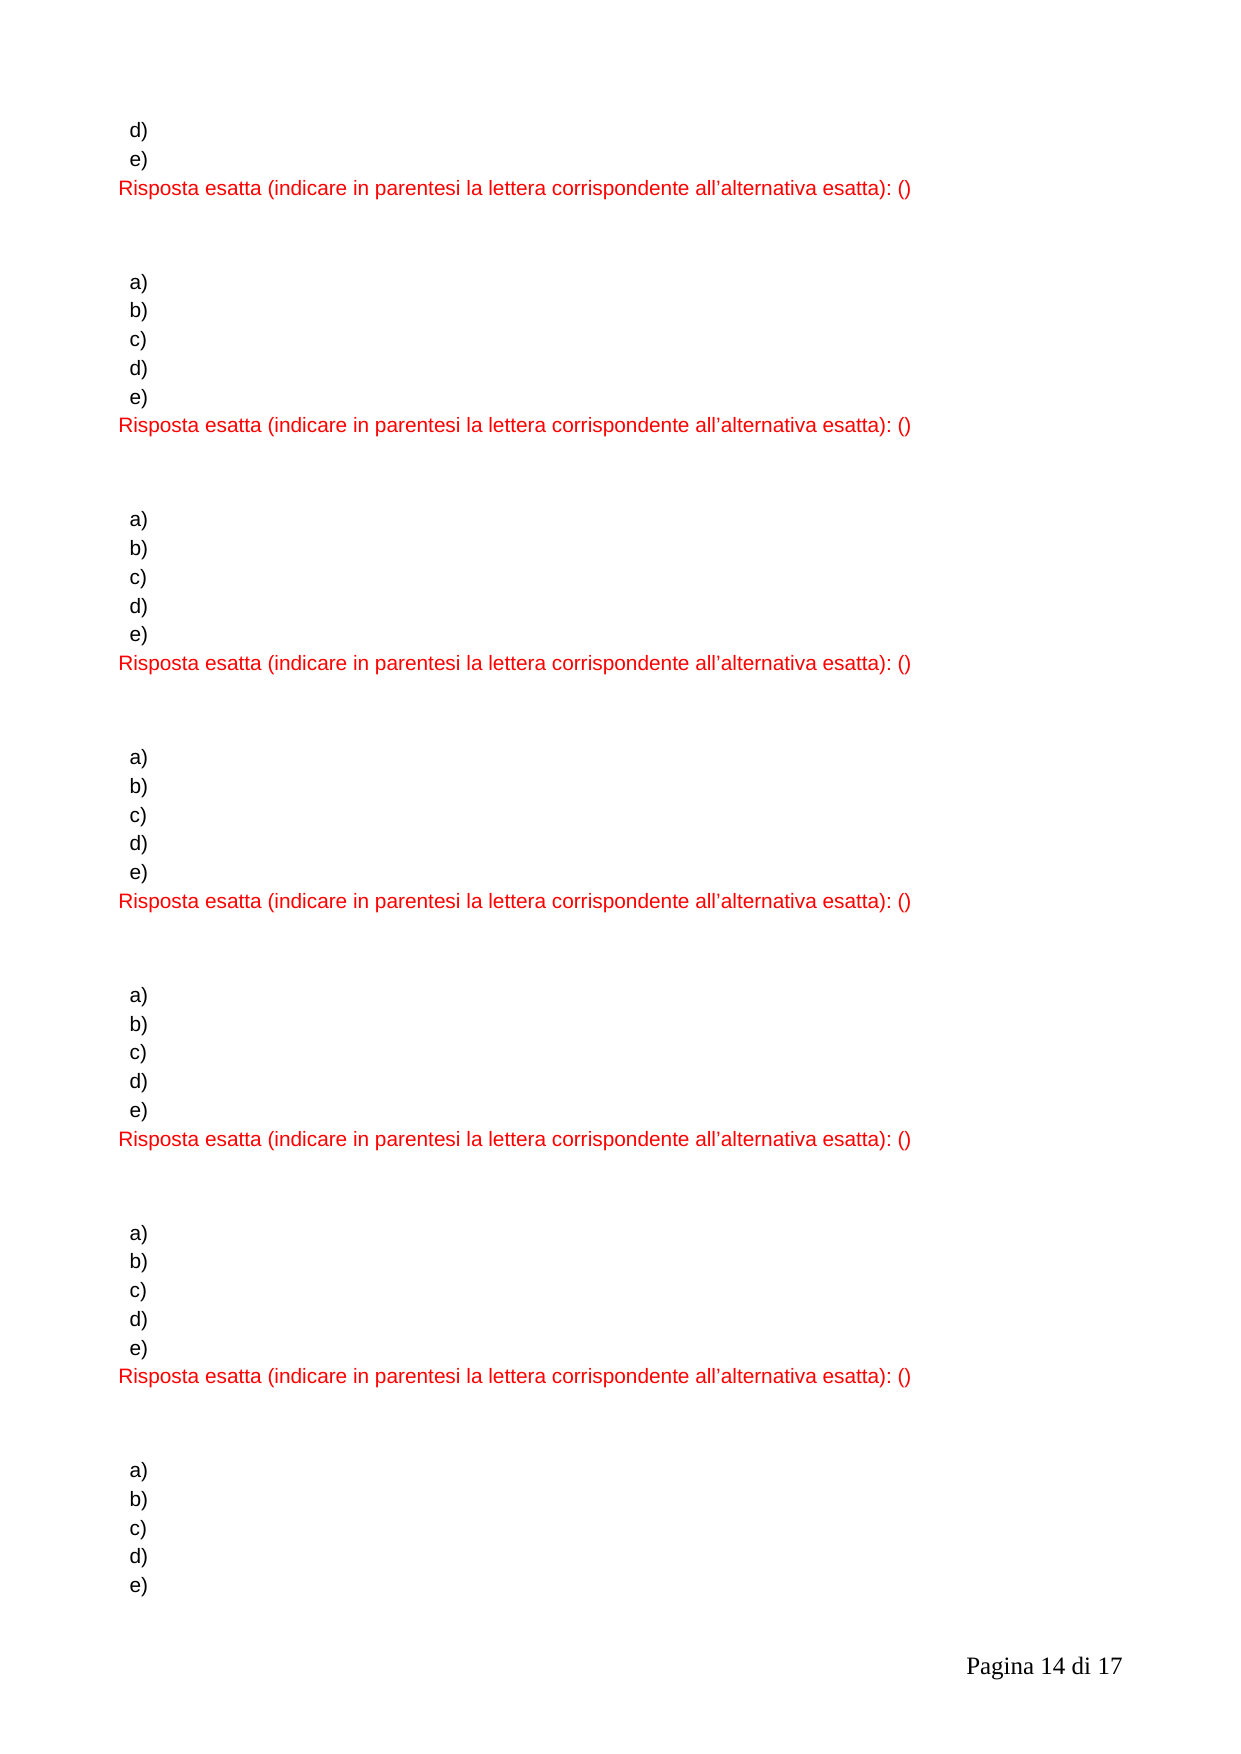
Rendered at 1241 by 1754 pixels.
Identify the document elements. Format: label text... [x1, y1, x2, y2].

table_cell [159, 1278, 1142, 1307]
table_cell a) [118, 1446, 159, 1487]
table_cell e) [118, 860, 159, 889]
table_cell [56, 495, 118, 536]
table_cell [56, 831, 118, 860]
table_cell [159, 1487, 1142, 1516]
table_cell [56, 1278, 118, 1307]
table_cell [56, 1544, 118, 1573]
table_cell c) [118, 1040, 159, 1069]
table_cell [159, 860, 1142, 889]
table_cell b) [118, 298, 159, 327]
table_cell [159, 1573, 1142, 1602]
table_cell [159, 118, 1142, 147]
text Risposta esatta (indicare in parentesi la lettera corrispondente all’alternativa esatta): () [118, 176, 1122, 199]
table_cell [159, 1040, 1142, 1069]
table_cell [159, 1516, 1142, 1544]
table_cell [56, 536, 118, 565]
table_cell b) [118, 536, 159, 565]
table_cell c) [118, 1278, 159, 1307]
table_cell a) [118, 970, 159, 1011]
text Risposta esatta (indicare in parentesi la lettera corrispondente all’alternativa esatta): () [118, 1364, 1122, 1388]
table_cell e) [118, 622, 159, 651]
table_cell e) [118, 147, 159, 176]
table_cell [159, 622, 1142, 651]
table_cell [56, 1011, 118, 1040]
table_cell [56, 860, 118, 889]
table_cell [159, 831, 1142, 860]
table_cell a) [118, 495, 159, 536]
table_cell [159, 970, 1142, 1011]
table_cell e) [118, 1573, 159, 1602]
table_header [118, 466, 1142, 495]
table_cell [159, 803, 1142, 831]
table_cell [56, 1069, 118, 1098]
table_cell c) [118, 1516, 159, 1544]
table_cell [56, 1098, 118, 1126]
table_cell [56, 1573, 118, 1602]
table_cell [56, 1335, 118, 1364]
table_cell e) [118, 1335, 159, 1364]
table_cell [56, 147, 118, 176]
table_cell e) [118, 385, 159, 413]
text Risposta esatta (indicare in parentesi la lettera corrispondente all’alternativa esatta): () [118, 413, 1122, 437]
table_header 87 [56, 1417, 118, 1446]
table_cell [159, 257, 1142, 298]
table_cell [56, 594, 118, 622]
table_cell [159, 774, 1142, 802]
table_cell d) [118, 831, 159, 860]
table_cell b) [118, 774, 159, 802]
table_cell [56, 565, 118, 593]
table_cell d) [118, 356, 159, 384]
table_cell [56, 970, 118, 1011]
table_cell [56, 118, 118, 147]
text Risposta esatta (indicare in parentesi la lettera corrispondente all’alternativa esatta): () [118, 889, 1122, 913]
table_cell [56, 774, 118, 802]
table_cell b) [118, 1011, 159, 1040]
table_header [118, 1417, 1142, 1446]
table_cell a) [118, 257, 159, 298]
table_cell [159, 1069, 1142, 1098]
table_header 83 [56, 466, 118, 495]
table_header 85 [56, 941, 118, 970]
table_cell [159, 565, 1142, 593]
table_header [118, 704, 1142, 732]
table_cell c) [118, 327, 159, 356]
table_cell [159, 1249, 1142, 1278]
table_cell [159, 356, 1142, 384]
table_cell b) [118, 1249, 159, 1278]
table_cell [159, 1544, 1142, 1573]
table_cell a) [118, 1208, 159, 1249]
table_cell d) [118, 1307, 159, 1335]
table_cell [56, 1249, 118, 1278]
table_cell [56, 327, 118, 356]
table_cell c) [118, 565, 159, 593]
table_cell [159, 1011, 1142, 1040]
table_cell [56, 622, 118, 651]
table_header 82 [56, 228, 118, 257]
table_cell [56, 257, 118, 298]
table_cell [159, 733, 1142, 774]
table_header [118, 1179, 1142, 1208]
table_cell [159, 1098, 1142, 1126]
table_cell [56, 1307, 118, 1335]
table_cell d) [118, 594, 159, 622]
table_cell [56, 1040, 118, 1069]
table_cell [159, 536, 1142, 565]
table_cell [56, 298, 118, 327]
table_cell [159, 1335, 1142, 1364]
table_header [118, 941, 1142, 970]
table_cell [56, 733, 118, 774]
table_cell [56, 1487, 118, 1516]
table_cell [56, 1208, 118, 1249]
table_cell [56, 385, 118, 413]
table_cell [56, 1446, 118, 1487]
table_cell c) [118, 803, 159, 831]
table_header [118, 228, 1142, 257]
table_cell [159, 1208, 1142, 1249]
table_header 86 [56, 1179, 118, 1208]
table_cell d) [118, 118, 159, 147]
text Risposta esatta (indicare in parentesi la lettera corrispondente all’alternativa esatta): () [118, 651, 1122, 675]
table_cell [159, 1446, 1142, 1487]
table_cell b) [118, 1487, 159, 1516]
table_cell [56, 356, 118, 384]
table_cell a) [118, 733, 159, 774]
table_cell [56, 1516, 118, 1544]
table_cell [159, 298, 1142, 327]
table_header 84 [56, 704, 118, 732]
text Risposta esatta (indicare in parentesi la lettera corrispondente all’alternativa esatta): () [118, 1126, 1122, 1150]
table_cell [159, 495, 1142, 536]
table_cell [159, 147, 1142, 176]
table_cell d) [118, 1069, 159, 1098]
table_cell [159, 385, 1142, 413]
table_cell d) [118, 1544, 159, 1573]
table_cell [159, 327, 1142, 356]
table_cell [159, 1307, 1142, 1335]
table_cell [159, 594, 1142, 622]
table_cell [56, 803, 118, 831]
table_cell e) [118, 1098, 159, 1126]
